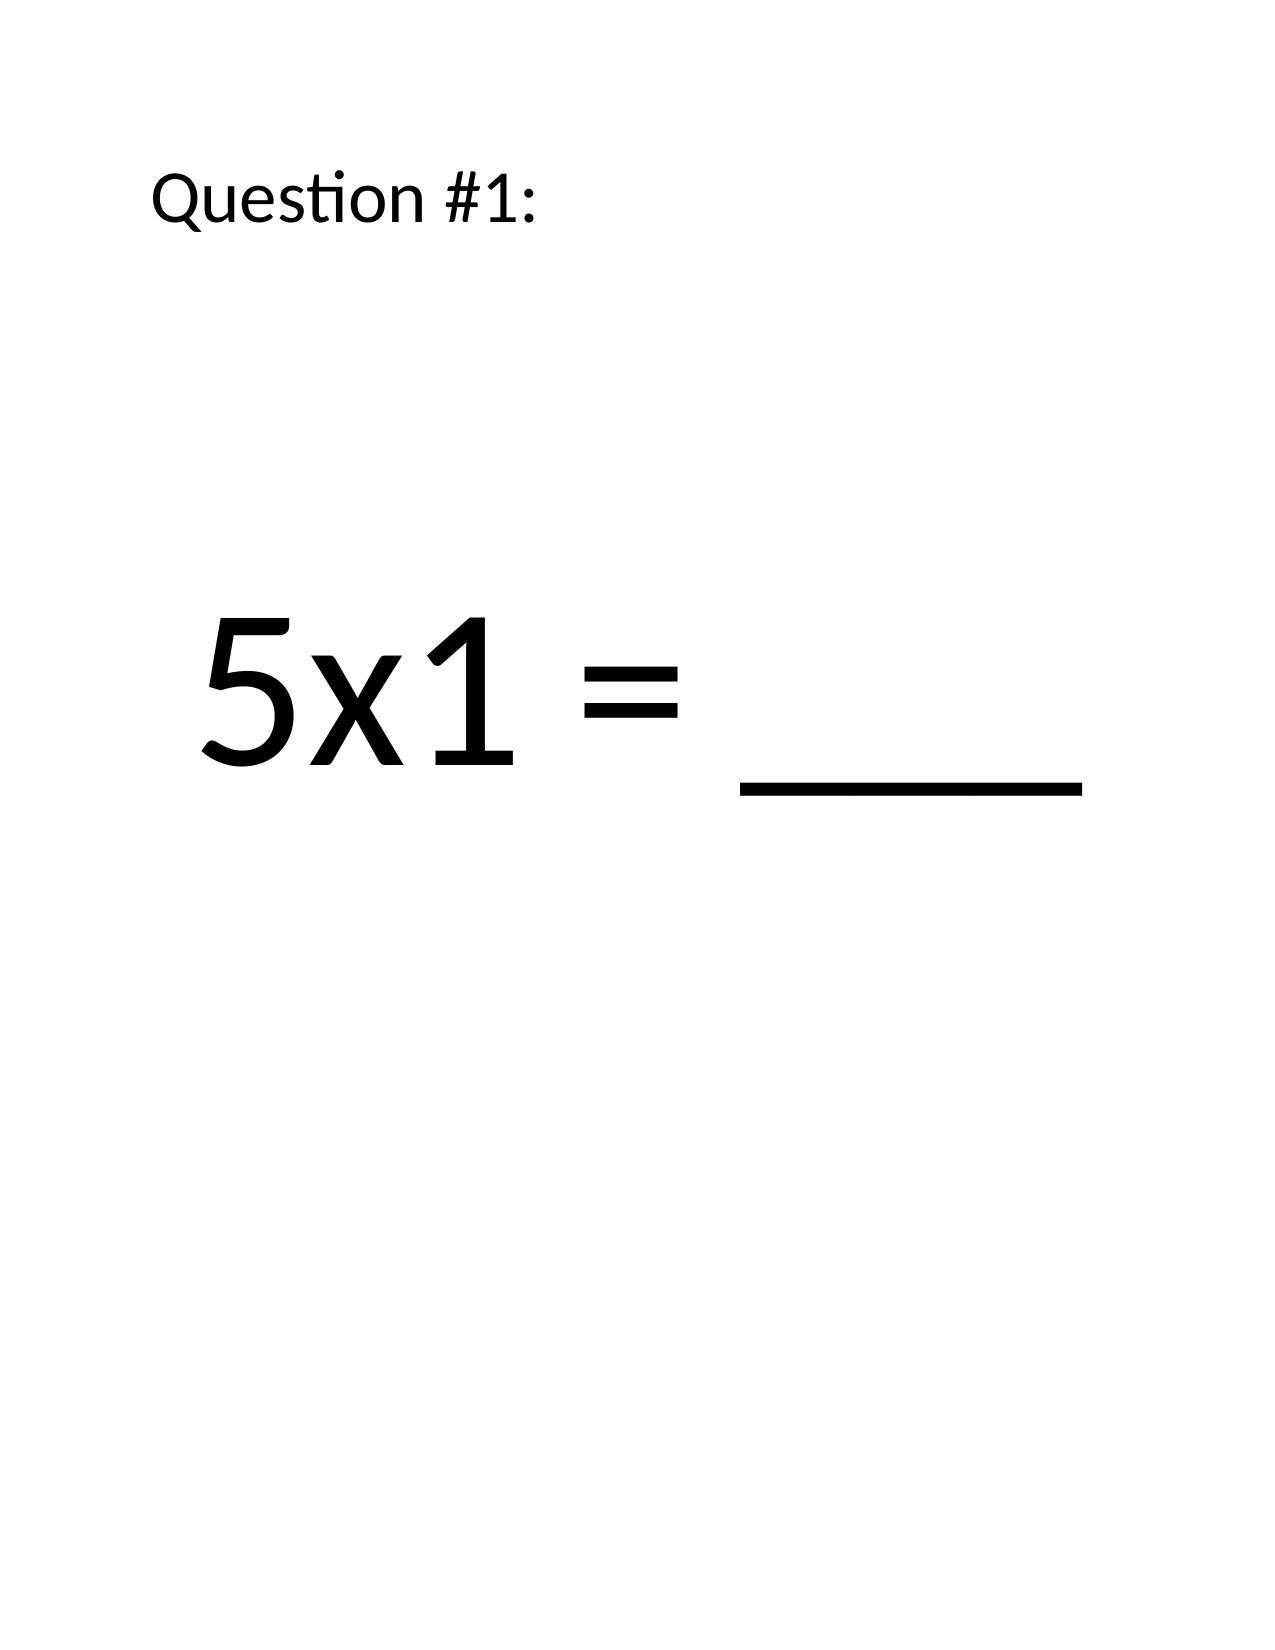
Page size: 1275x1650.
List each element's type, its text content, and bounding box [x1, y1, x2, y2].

text 5x1 = ___ [150, 543, 1125, 823]
text Question #1: [150, 150, 1125, 242]
